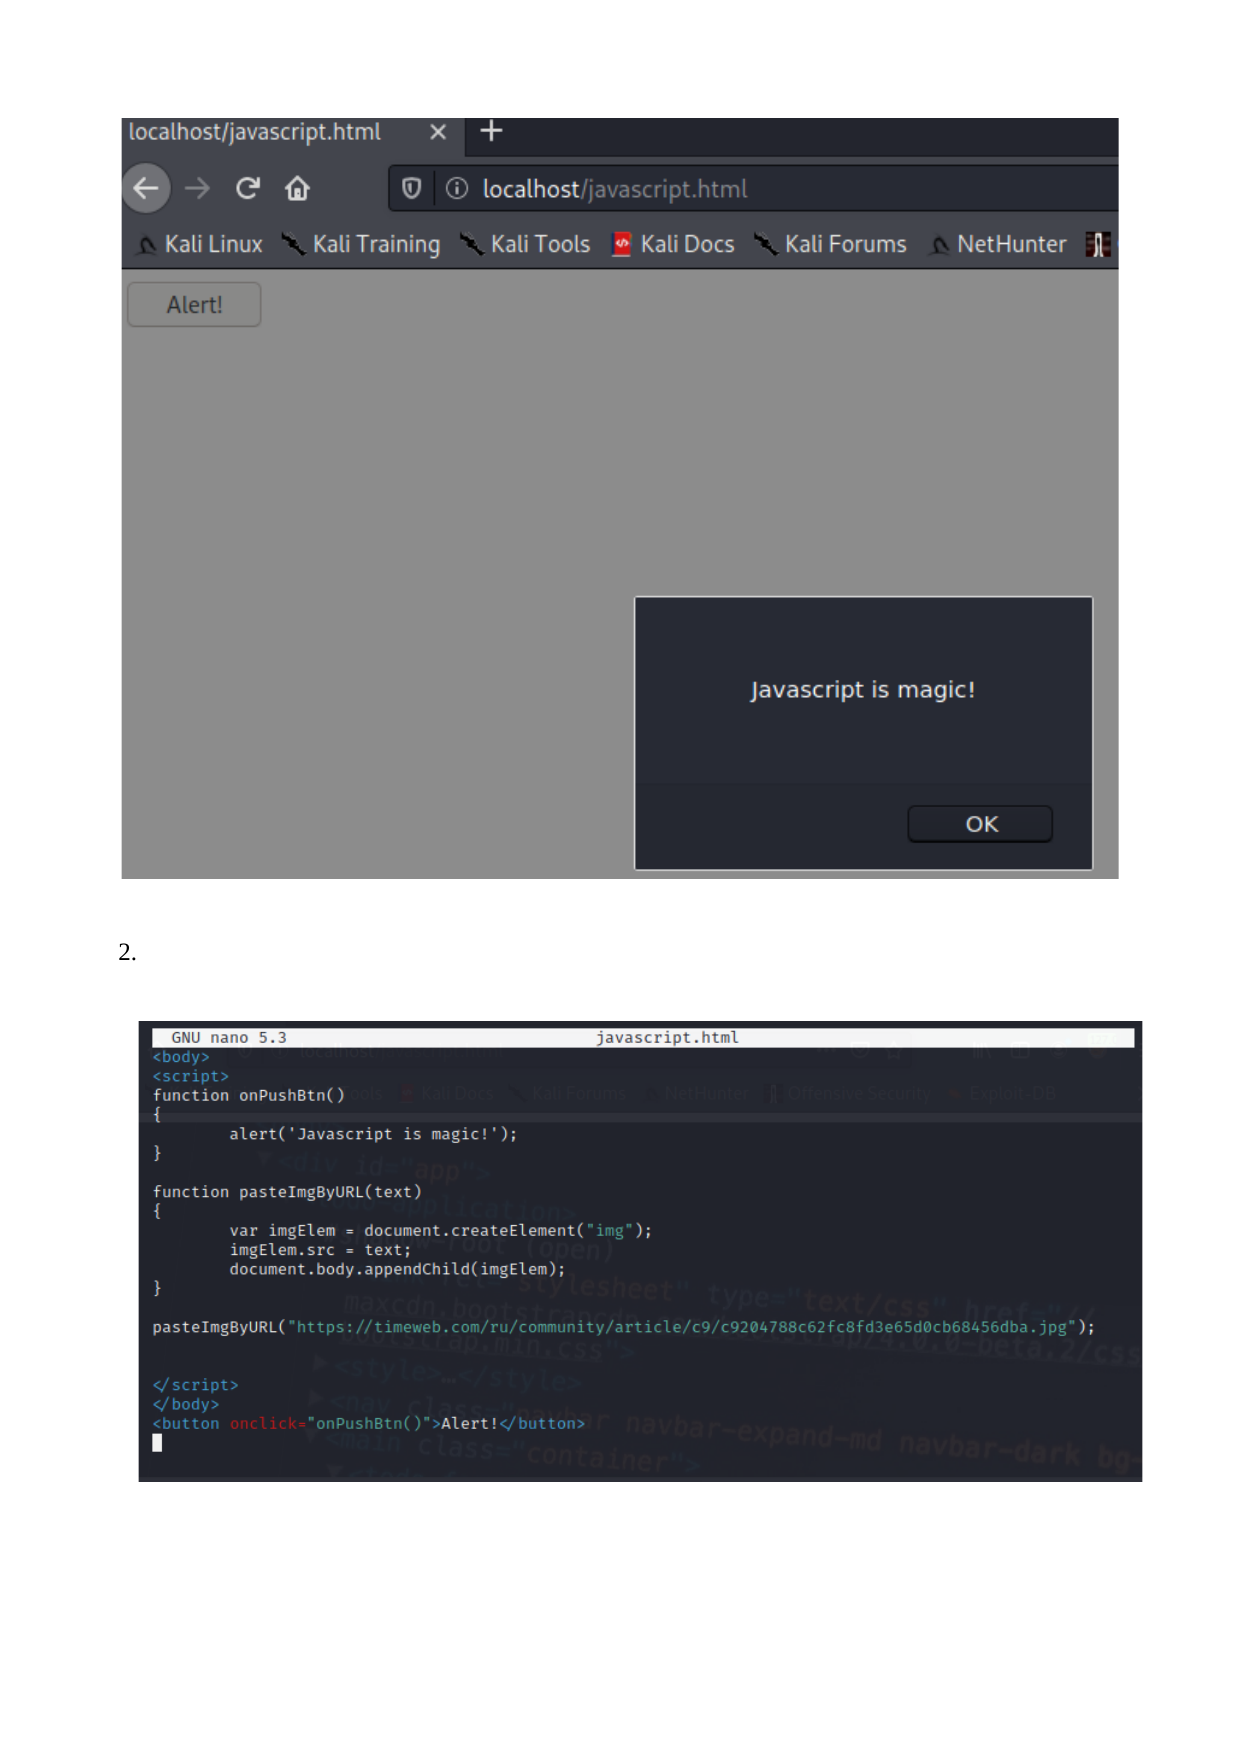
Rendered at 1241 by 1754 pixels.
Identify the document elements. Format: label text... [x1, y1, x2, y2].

text 2. [118, 937, 1122, 965]
picture [138, 1021, 1143, 1482]
picture [121, 118, 1119, 879]
